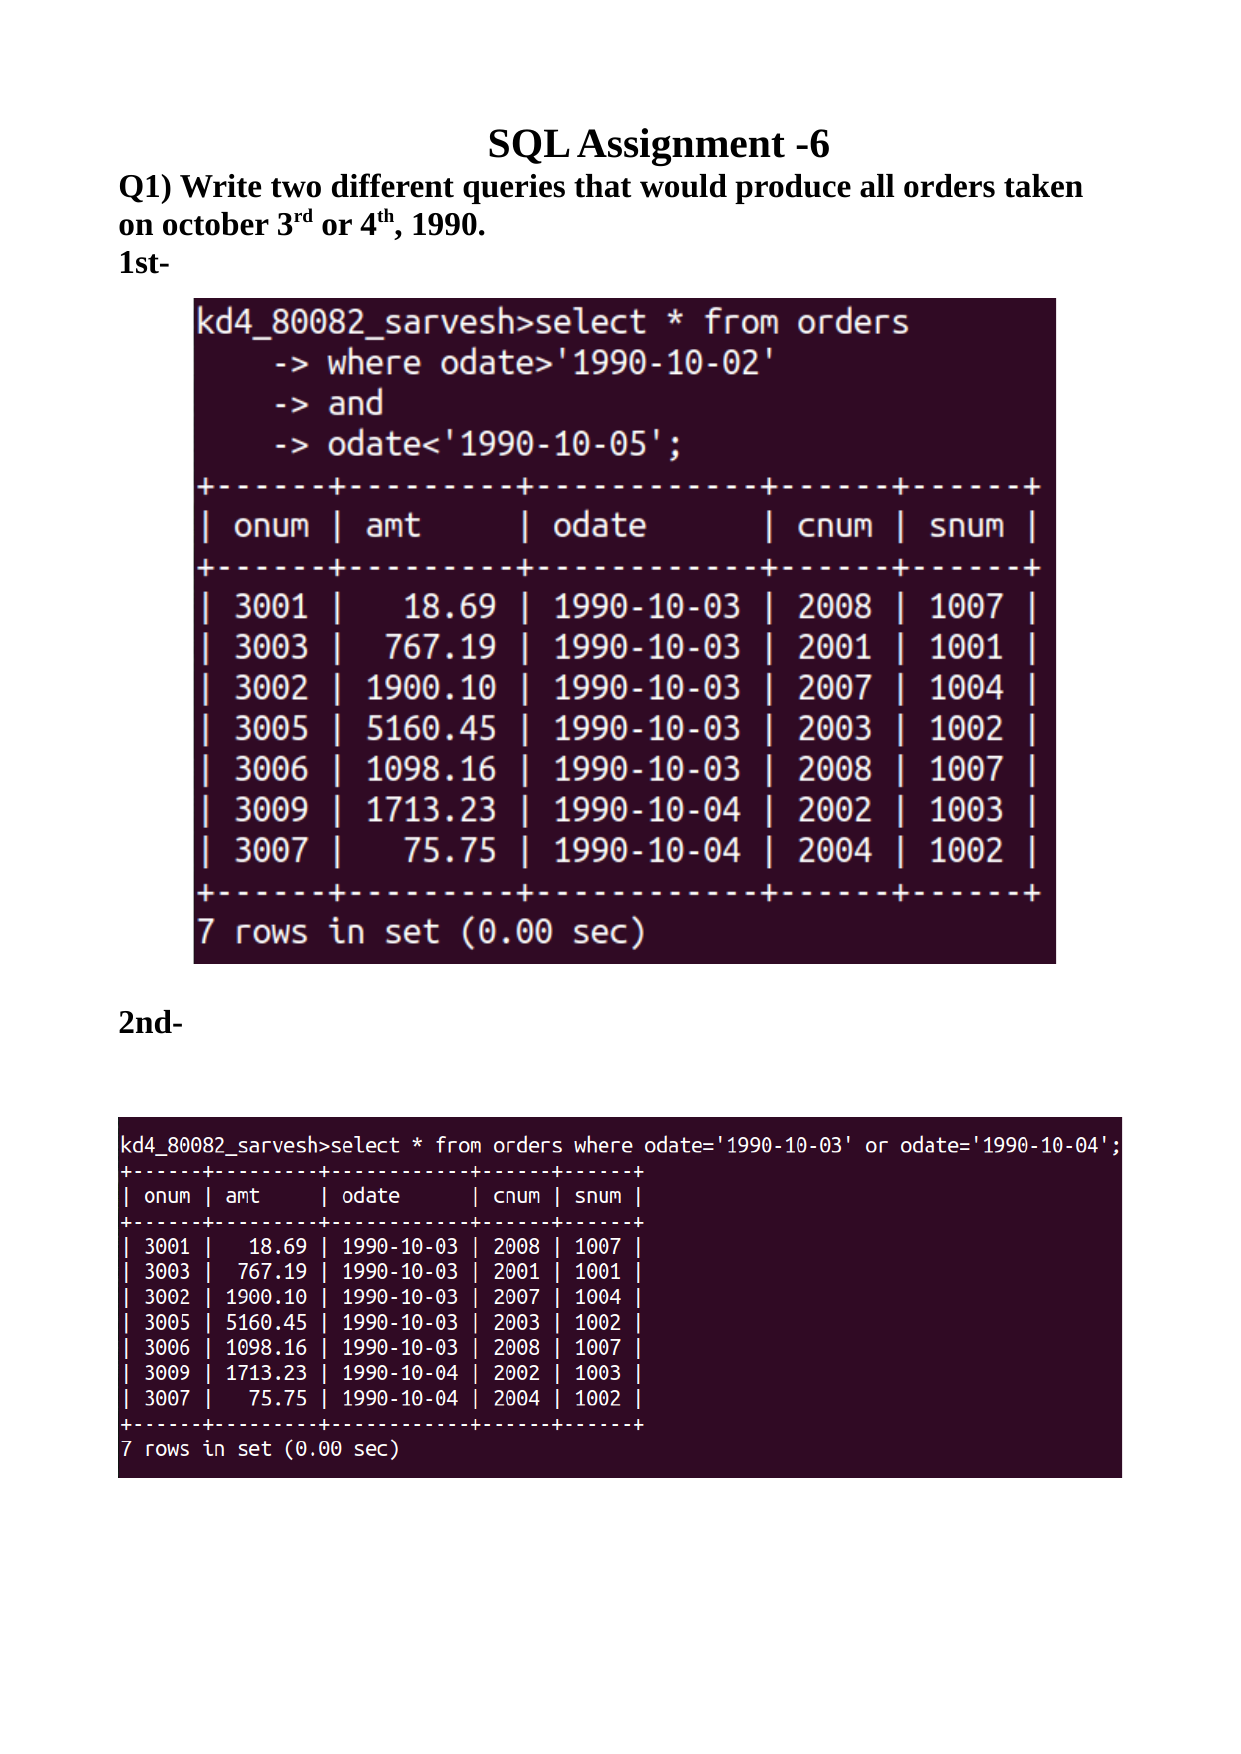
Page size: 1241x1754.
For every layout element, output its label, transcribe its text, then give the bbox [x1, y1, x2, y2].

picture [193, 298, 1057, 964]
text Q1) Write two different queries that would produce all orders taken on october 3rd or 4th, 1990. [118, 166, 1122, 243]
text 1st- [118, 243, 1122, 281]
text SQL Assignment -6 [118, 118, 1122, 166]
text 2nd- [118, 1002, 1122, 1040]
picture [118, 1117, 1123, 1478]
